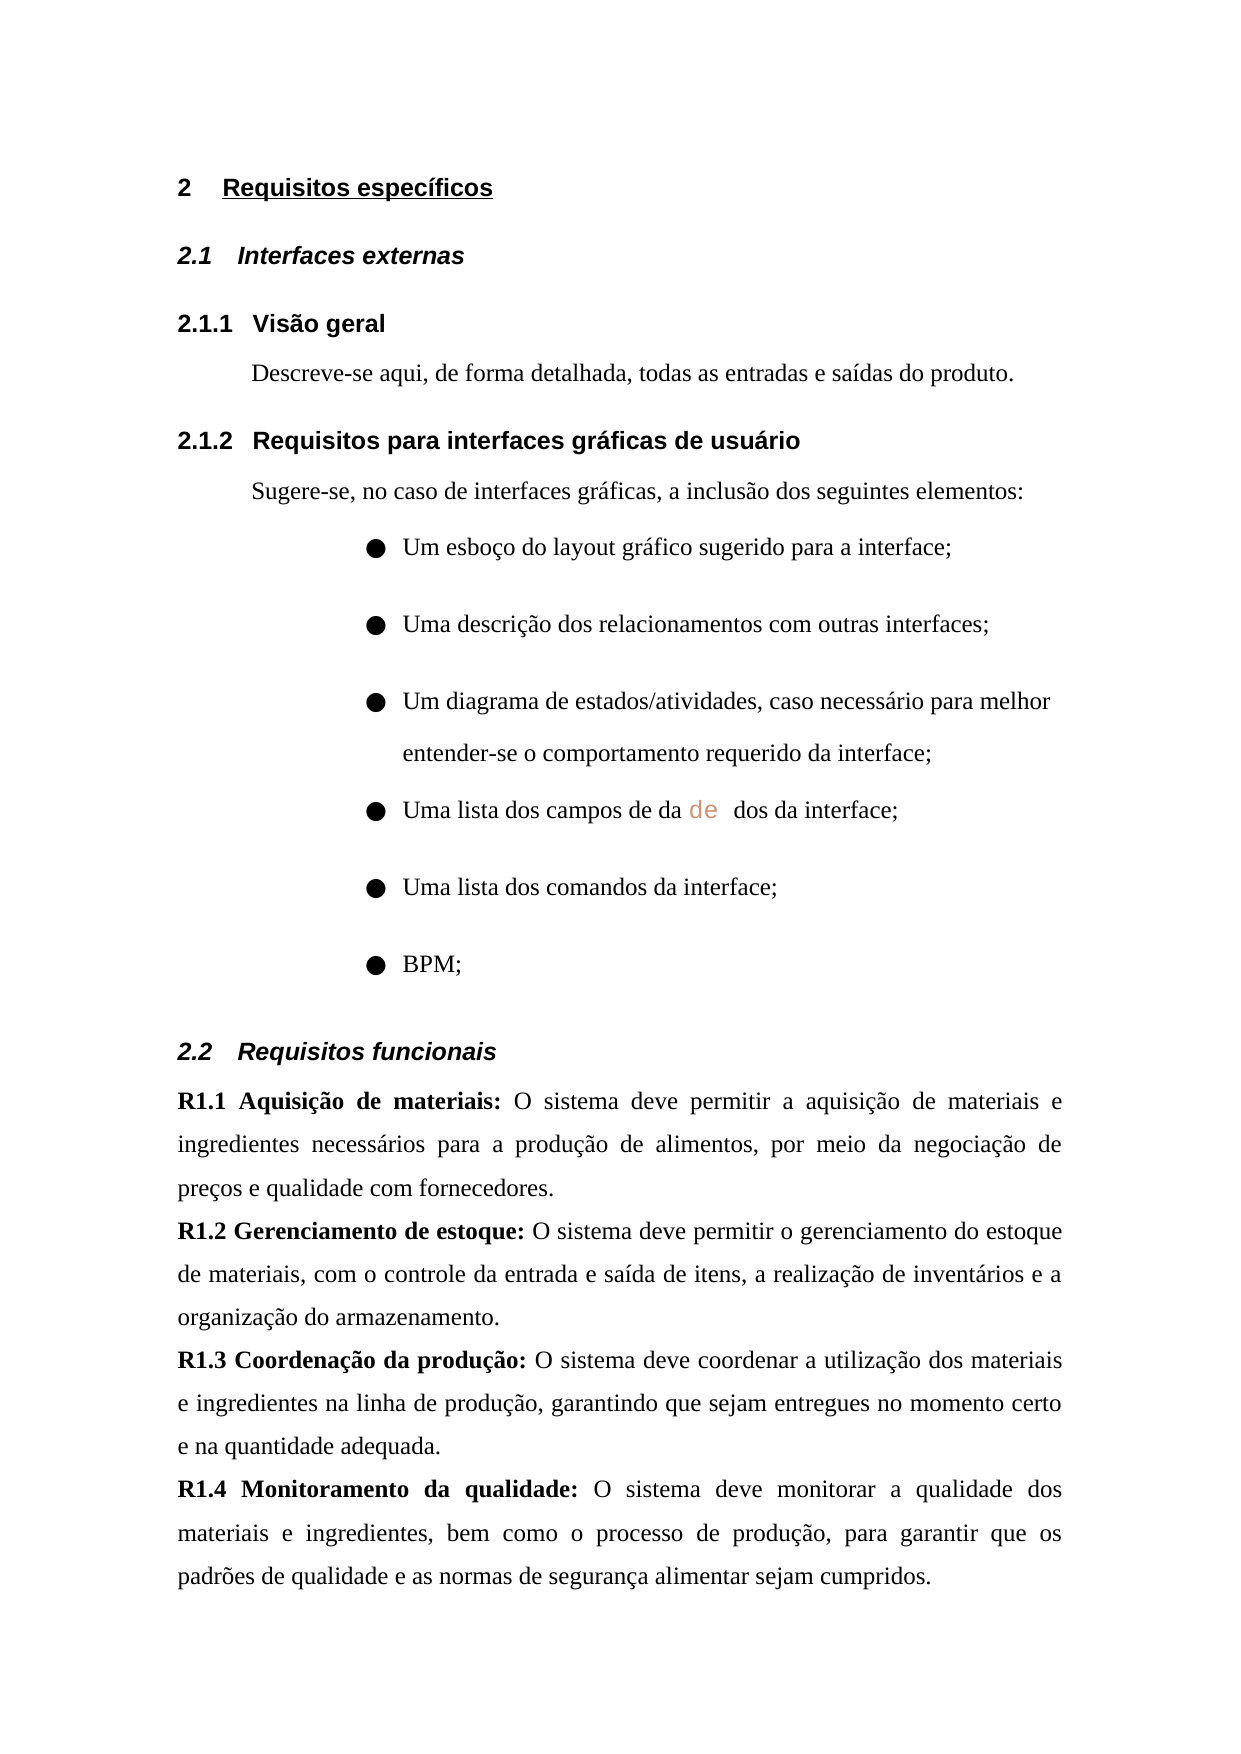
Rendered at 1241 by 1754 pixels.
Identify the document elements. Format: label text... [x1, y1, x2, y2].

text Sugere-se, no caso de interfaces gráficas, a inclusão dos seguintes elementos: [251, 476, 1063, 504]
subtitle Interfaces externas [177, 241, 1063, 269]
list Um esboço do layout gráfico sugerido para a interface; [365, 519, 1063, 570]
list R1.1 Aquisição de materiais: O sistema deve permitir a aquisição de materiais e ingredientes necessários para a produção de alimentos, por meio da negociação de preços e qualidade com fornecedores. [177, 1086, 1063, 1201]
list Uma descrição dos relacionamentos com outras interfaces; [365, 596, 1063, 647]
text Descreve-se aqui, de forma detalhada, todas as entradas e saídas do produto. [251, 358, 1063, 387]
list R1.4 Monitoramento da qualidade: O sistema deve monitorar a qualidade dos materiais e ingredientes, bem como o processo de produção, para garantir que os padrões de qualidade e as normas de segurança alimentar sejam cumpridos. [177, 1474, 1063, 1589]
list R1.3 Coordenação da produção: O sistema deve coordenar a utilização dos materiais e ingredientes na linha de produção, garantindo que sejam entregues no momento certo e na quantidade adequada. [177, 1345, 1063, 1460]
list Uma lista dos comandos da interface; [365, 858, 1063, 909]
list R1.2 Gerenciamento de estoque: O sistema deve permitir o gerenciamento do estoque de materiais, com o controle da entrada e saída de itens, a realização de inventários e a organização do armazenamento. [177, 1216, 1063, 1331]
list Uma lista dos campos de da de dos da interface; [365, 781, 1063, 833]
subtitle Visão geral [177, 309, 1063, 338]
list Um diagrama de estados/atividades, caso necessário para melhor entender-se o comportamento requerido da interface; [365, 673, 1063, 767]
subtitle Requisitos específicos [177, 173, 1063, 201]
subtitle Requisitos funcionais [177, 1037, 1063, 1066]
list BPM; [365, 935, 1063, 986]
subtitle Requisitos para interfaces gráficas de usuário [177, 426, 1063, 455]
